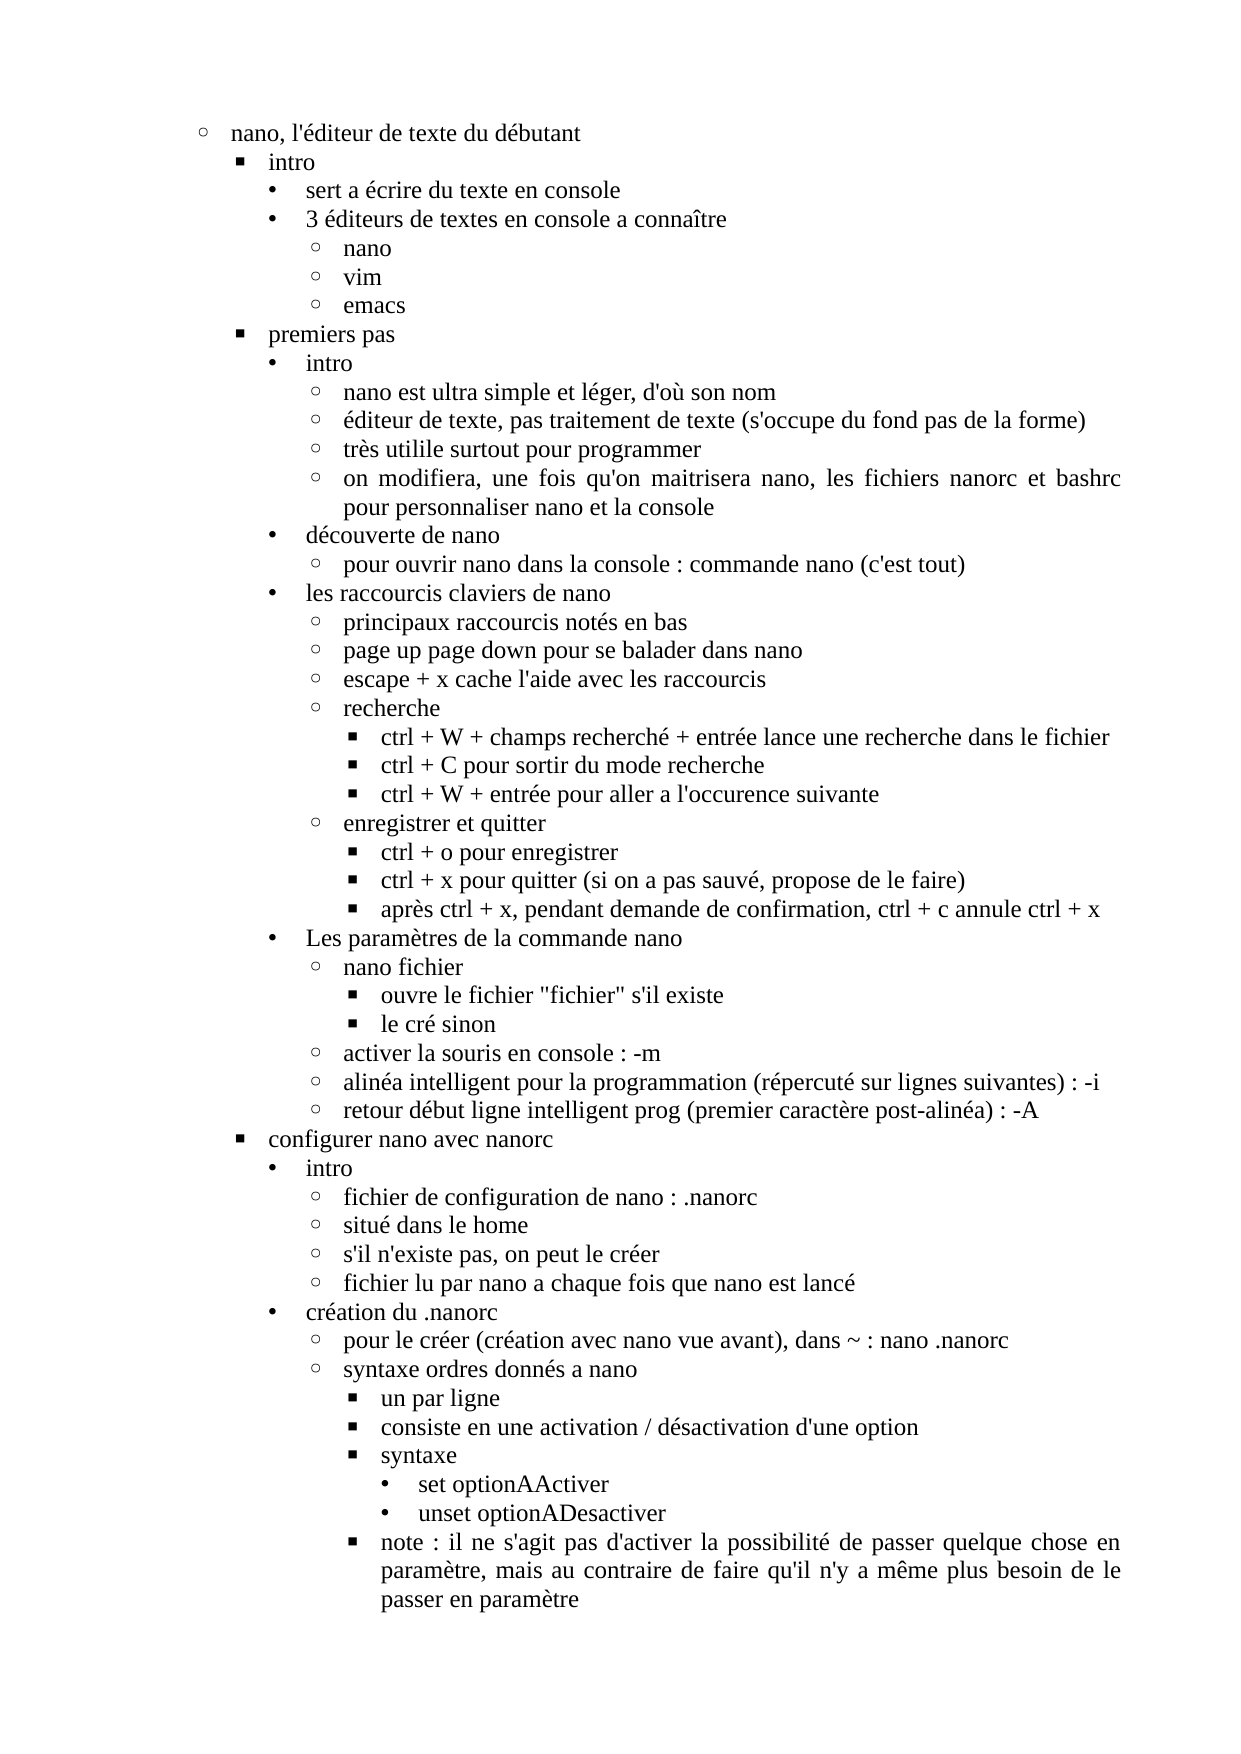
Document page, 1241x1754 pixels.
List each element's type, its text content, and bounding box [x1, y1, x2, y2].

list ctrl + x pour quitter (si on a pas sauvé, propose de le faire) [343, 866, 1122, 894]
list ctrl + C pour sortir du mode recherche [343, 751, 1122, 779]
list retour début ligne intelligent prog (premier caractère post-alinéa) : -A [306, 1096, 1122, 1124]
list Les paramètres de la commande nano [268, 923, 1122, 952]
list après ctrl + x, pendant demande de confirmation, ctrl + c annule ctrl + x [343, 894, 1122, 923]
list activer la souris en console : -m [306, 1038, 1122, 1067]
list nano [306, 233, 1122, 262]
list fichier de configuration de nano : .nanorc [306, 1182, 1122, 1211]
list ctrl + W + entrée pour aller a l'occurence suivante [343, 779, 1122, 808]
list configurer nano avec nanorc [231, 1124, 1122, 1153]
list syntaxe [343, 1441, 1122, 1469]
list recherche [306, 693, 1122, 722]
list ouvre le fichier "fichier" s'il existe [343, 981, 1122, 1009]
list principaux raccourcis notés en bas [306, 607, 1122, 636]
list ctrl + o pour enregistrer [343, 837, 1122, 866]
list nano fichier [306, 952, 1122, 981]
list les raccourcis claviers de nano [268, 578, 1122, 607]
list découverte de nano [268, 521, 1122, 549]
list syntaxe ordres donnés a nano [306, 1354, 1122, 1383]
list on modifiera, une fois qu'on maitrisera nano, les fichiers nanorc et bashrc pour personnaliser nano et la console [306, 463, 1122, 521]
list page up page down pour se balader dans nano [306, 636, 1122, 664]
list sert a écrire du texte en console [268, 176, 1122, 204]
list pour le créer (création avec nano vue avant), dans ~ : nano .nanorc [306, 1326, 1122, 1354]
list le cré sinon [343, 1009, 1122, 1038]
list unset optionADesactiver [381, 1498, 1122, 1527]
list note : il ne s'agit pas d'activer la possibilité de passer quelque chose en paramètre, mais au contraire de faire qu'il n'y a même plus besoin de le passer en paramètre [343, 1527, 1122, 1613]
list premiers pas [231, 319, 1122, 348]
list s'il n'existe pas, on peut le créer [306, 1239, 1122, 1268]
list vim [306, 262, 1122, 291]
list set optionAActiver [381, 1469, 1122, 1498]
list très utilile surtout pour programmer [306, 434, 1122, 463]
list consiste en une activation / désactivation d'une option [343, 1412, 1122, 1441]
list emacs [306, 291, 1122, 319]
list fichier lu par nano a chaque fois que nano est lancé [306, 1268, 1122, 1297]
list pour ouvrir nano dans la console : commande nano (c'est tout) [306, 549, 1122, 578]
list intro [268, 348, 1122, 377]
list un par ligne [343, 1383, 1122, 1412]
list situé dans le home [306, 1211, 1122, 1239]
list 3 éditeurs de textes en console a connaître [268, 204, 1122, 233]
list intro [268, 1153, 1122, 1182]
list enregistrer et quitter [306, 808, 1122, 837]
list alinéa intelligent pour la programmation (répercuté sur lignes suivantes) : -i [306, 1067, 1122, 1096]
list nano, l'éditeur de texte du débutant [193, 118, 1122, 147]
list nano est ultra simple et léger, d'où son nom [306, 377, 1122, 406]
list création du .nanorc [268, 1297, 1122, 1326]
list ctrl + W + champs recherché + entrée lance une recherche dans le fichier [343, 722, 1122, 751]
list éditeur de texte, pas traitement de texte (s'occupe du fond pas de la forme) [306, 406, 1122, 434]
list escape + x cache l'aide avec les raccourcis [306, 664, 1122, 693]
list intro [231, 147, 1122, 176]
